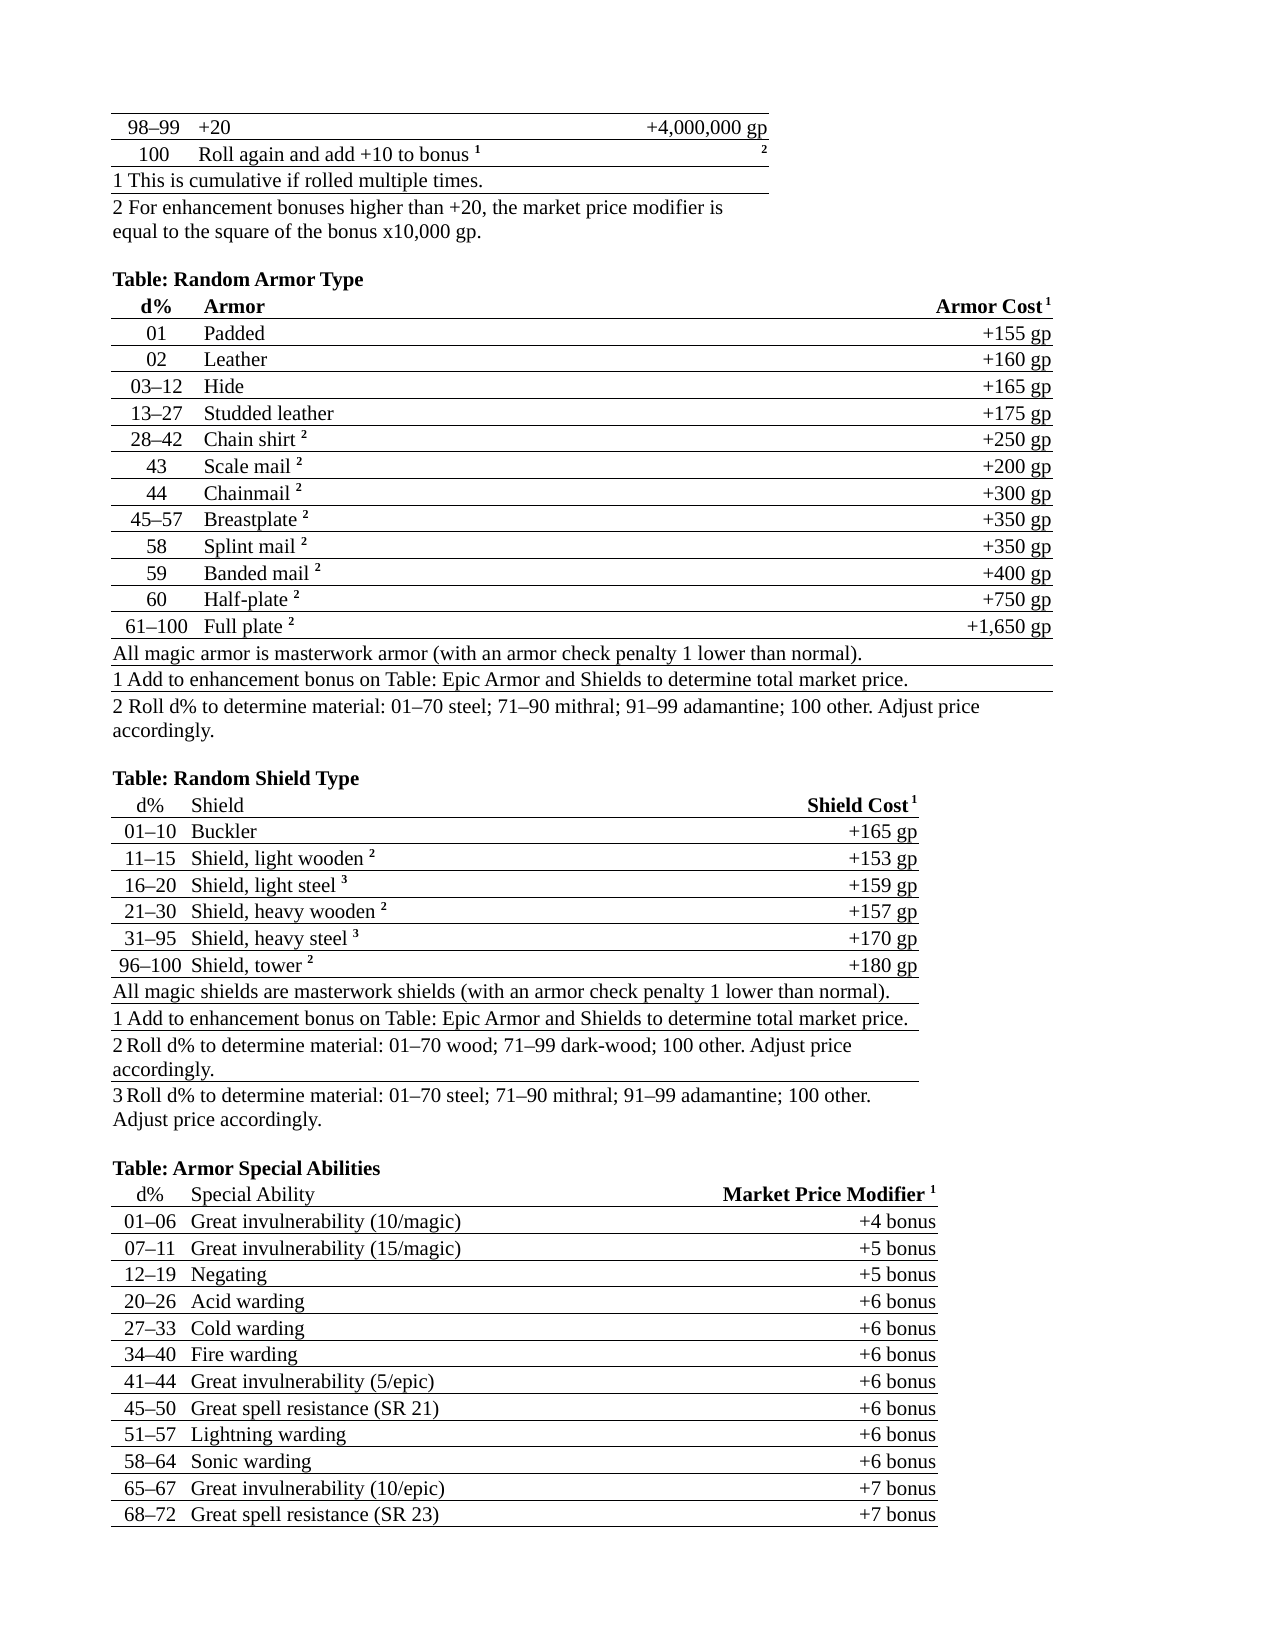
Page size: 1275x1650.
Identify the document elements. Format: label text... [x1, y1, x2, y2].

table_cell 51–57 [111, 1421, 189, 1446]
table_cell 13–27 [111, 399, 202, 424]
table_cell 20–26 [111, 1287, 189, 1313]
table_cell All magic armor is masterwork armor (with an armor check penalty 1 lower than normal). [111, 639, 1053, 664]
table_cell 45–50 [111, 1394, 189, 1419]
text Table: Armor Special Abilities [112, 1156, 1162, 1179]
table_header Armor Cost 1 [769, 291, 1053, 318]
table_header Market Price Modifier 1 [661, 1180, 937, 1206]
table_cell +1,650 gp [769, 612, 1053, 638]
table_cell Chainmail 2 [202, 479, 769, 504]
table_cell 3 Roll d% to determine material: 01–70 steel; 71–90 mithral; 91–99 adamantine; 100 other. Adjust price accordingly. [111, 1082, 919, 1131]
table_header Armor [202, 291, 769, 318]
table_cell 96–100 [111, 951, 189, 977]
table_cell 2 For enhancement bonuses higher than +20, the market price modifier is equal to the square of the bonus x10,000 gp. [111, 194, 769, 243]
table_cell Half-plate 2 [202, 586, 769, 611]
table_cell 2 [581, 140, 769, 166]
table_cell +170 gp [656, 924, 919, 950]
table_cell +5 bonus [661, 1234, 937, 1259]
table_cell Shield, light wooden 2 [189, 844, 656, 870]
table_cell Great invulnerability (15/magic) [189, 1234, 661, 1259]
table_cell 41–44 [111, 1367, 189, 1393]
table_cell +159 gp [656, 871, 919, 897]
table_cell 01–10 [111, 818, 189, 843]
table_cell 02 [111, 346, 202, 371]
table_cell Full plate 2 [202, 612, 769, 638]
table_cell 61–100 [111, 612, 202, 638]
table_cell 21–30 [111, 898, 189, 923]
table_header d% [111, 291, 202, 318]
table_cell Great invulnerability (10/magic) [189, 1207, 661, 1233]
table_cell Great spell resistance (SR 23) [189, 1501, 661, 1526]
table_cell Buckler [189, 818, 656, 843]
text Table: Random Shield Type [112, 766, 1162, 790]
table_cell 44 [111, 479, 202, 504]
table_cell Sonic warding [189, 1447, 661, 1473]
table_cell 68–72 [111, 1501, 189, 1526]
table_cell 07–11 [111, 1234, 189, 1259]
table_cell +6 bonus [661, 1287, 937, 1313]
table_cell +175 gp [769, 399, 1053, 424]
table_cell 1 Add to enhancement bonus on Table: Epic Armor and Shields to determine total market price. [111, 666, 1053, 691]
table_cell Shield, heavy wooden 2 [189, 898, 656, 923]
table_header Shield Cost 1 [656, 790, 919, 817]
table_cell +7 bonus [661, 1474, 937, 1499]
table_header Shield [189, 790, 656, 817]
table_cell 01–06 [111, 1207, 189, 1233]
table_cell Shield, heavy steel 3 [189, 924, 656, 950]
table_cell Hide [202, 372, 769, 398]
table_cell Splint mail 2 [202, 532, 769, 558]
table_cell +165 gp [769, 372, 1053, 398]
table_cell Shield, tower 2 [189, 951, 656, 977]
table_cell Fire warding [189, 1341, 661, 1366]
table_cell 31–95 [111, 924, 189, 950]
table_cell Studded leather [202, 399, 769, 424]
table_cell Banded mail 2 [202, 559, 769, 584]
table_cell 58 [111, 532, 202, 558]
table_cell Roll again and add +10 to bonus 1 [197, 140, 581, 166]
table_cell +180 gp [656, 951, 919, 977]
table_cell Scale mail 2 [202, 452, 769, 478]
table_cell 28–42 [111, 426, 202, 451]
table_cell +400 gp [769, 559, 1053, 584]
table_cell 03–12 [111, 372, 202, 398]
table_cell Breastplate 2 [202, 506, 769, 531]
table_cell Lightning warding [189, 1421, 661, 1446]
table_cell Chain shirt 2 [202, 426, 769, 451]
table_cell [581, 167, 769, 192]
table_cell +4,000,000 gp [581, 114, 769, 139]
table_cell 01 [111, 319, 202, 344]
table_cell 98–99 [111, 114, 197, 139]
table_cell +6 bonus [661, 1421, 937, 1446]
table_cell +6 bonus [661, 1367, 937, 1393]
table_cell 1 This is cumulative if rolled multiple times. [111, 167, 581, 192]
table_cell 60 [111, 586, 202, 611]
text Table: Random Armor Type [112, 267, 1162, 291]
table_cell 16–20 [111, 871, 189, 897]
table_cell Shield, light steel 3 [189, 871, 656, 897]
table_cell +300 gp [769, 479, 1053, 504]
table_cell +157 gp [656, 898, 919, 923]
table_cell +200 gp [769, 452, 1053, 478]
table_cell +350 gp [769, 506, 1053, 531]
table_cell 12–19 [111, 1261, 189, 1286]
table_cell Acid warding [189, 1287, 661, 1313]
table_cell +6 bonus [661, 1394, 937, 1419]
table_cell 2 Roll d% to determine material: 01–70 wood; 71–99 dark-wood; 100 other. Adjust price accordingly. [111, 1031, 919, 1081]
table_cell +6 bonus [661, 1341, 937, 1366]
table_cell 34–40 [111, 1341, 189, 1366]
table_cell +165 gp [656, 818, 919, 843]
table_header d% [111, 790, 189, 817]
table_cell +6 bonus [661, 1447, 937, 1473]
table_header d% [111, 1180, 189, 1206]
table_cell Padded [202, 319, 769, 344]
table_cell +5 bonus [661, 1261, 937, 1286]
table_cell +160 gp [769, 346, 1053, 371]
table_cell Leather [202, 346, 769, 371]
table_cell All magic shields are masterwork shields (with an armor check penalty 1 lower than normal). [111, 978, 919, 1003]
table_cell 11–15 [111, 844, 189, 870]
table_cell 27–33 [111, 1314, 189, 1339]
table_cell Great invulnerability (5/epic) [189, 1367, 661, 1393]
table_cell +155 gp [769, 319, 1053, 344]
table_cell +153 gp [656, 844, 919, 870]
table_cell Cold warding [189, 1314, 661, 1339]
table_cell +6 bonus [661, 1314, 937, 1339]
table_cell 45–57 [111, 506, 202, 531]
table_cell +7 bonus [661, 1501, 937, 1526]
table_cell 100 [111, 140, 197, 166]
table_cell +350 gp [769, 532, 1053, 558]
table_cell Great invulnerability (10/epic) [189, 1474, 661, 1499]
table_cell Negating [189, 1261, 661, 1286]
table_cell 2 Roll d% to determine material: 01–70 steel; 71–90 mithral; 91–99 adamantine; 100 other. Adjust price accordingly. [111, 692, 1053, 742]
table_cell 1 Add to enhancement bonus on Table: Epic Armor and Shields to determine total market price. [111, 1004, 919, 1030]
table_cell 65–67 [111, 1474, 189, 1499]
table_cell +750 gp [769, 586, 1053, 611]
table_cell +250 gp [769, 426, 1053, 451]
table_cell Great spell resistance (SR 21) [189, 1394, 661, 1419]
table_cell 58–64 [111, 1447, 189, 1473]
table_header Special Ability [189, 1180, 661, 1206]
table_cell 59 [111, 559, 202, 584]
table_cell 43 [111, 452, 202, 478]
table_cell +20 [197, 114, 581, 139]
table_cell +4 bonus [661, 1207, 937, 1233]
